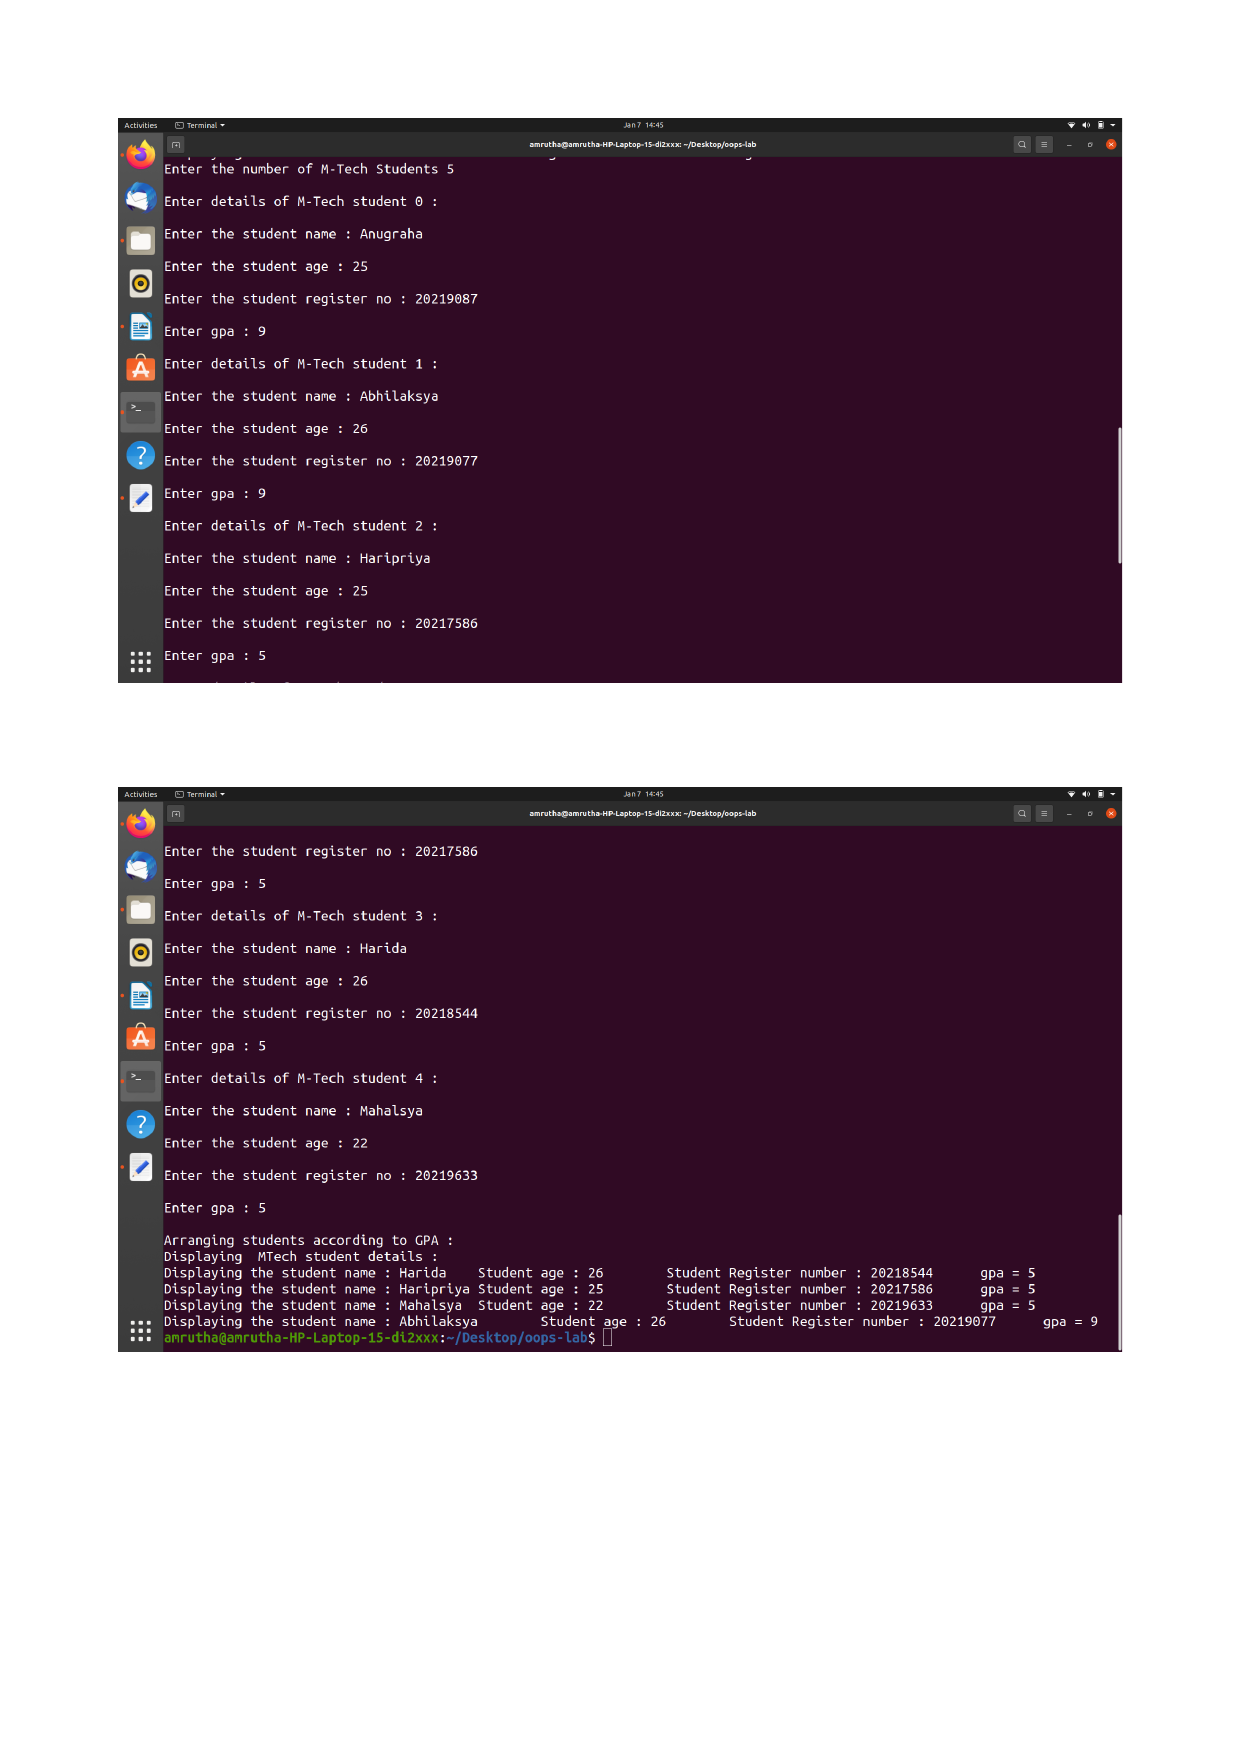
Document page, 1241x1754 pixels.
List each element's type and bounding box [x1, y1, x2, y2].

picture [118, 787, 1123, 1352]
picture [118, 118, 1123, 683]
